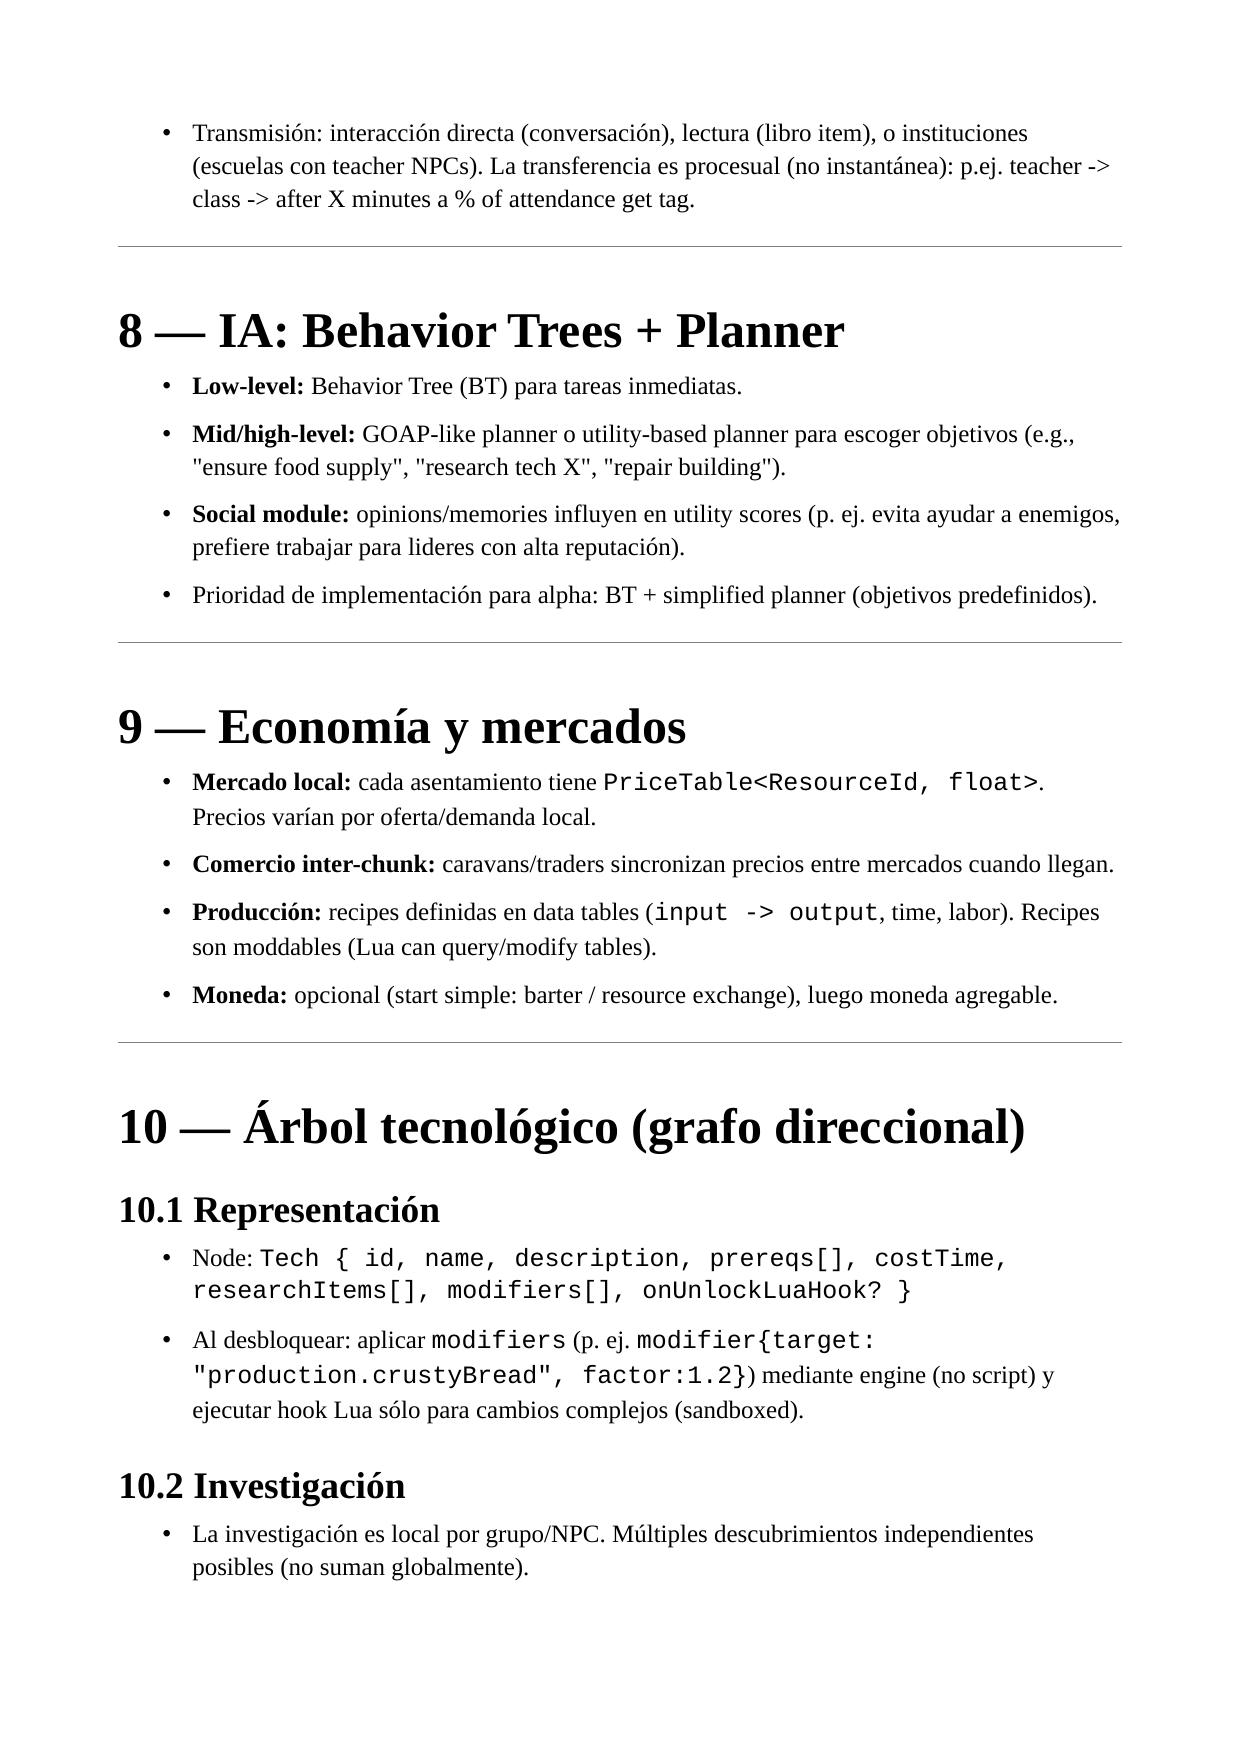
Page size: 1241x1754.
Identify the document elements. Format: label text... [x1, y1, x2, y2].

list Mercado local: cada asentamiento tiene PriceTable<ResourceId, float>. Precios varían por oferta/demanda local. [162, 767, 1122, 831]
subtitle 10.1 Representación [118, 1187, 1122, 1231]
subtitle 8 — IA: Behavior Trees + Planner [118, 301, 1122, 358]
list Transmisión: interacción directa (conversación), lectura (libro item), o instituciones (escuelas con teacher NPCs). La transferencia es procesual (no instantánea): p.ej. teacher -> class -> after X minutes a % of attendance get tag. [162, 118, 1122, 213]
list Moneda: opcional (start simple: barter / resource exchange), luego moneda agregable. [162, 980, 1122, 1008]
subtitle 10.2 Investigación [118, 1464, 1122, 1507]
list Mid/high-level: GOAP-like planner o utility-based planner para escoger objetivos (e.g., "ensure food supply", "research tech X", "repair building"). [162, 419, 1122, 480]
list Comercio inter-chunk: caravans/traders sincronizan precios entre mercados cuando llegan. [162, 849, 1122, 878]
list Node: Tech { id, name, description, prereqs[], costTime, researchItems[], modifiers[], onUnlockLuaHook? } [162, 1243, 1122, 1306]
list Prioridad de implementación para alpha: BT + simplified planner (objetivos predefinidos). [162, 580, 1122, 609]
list La investigación es local por grupo/NPC. Múltiples descubrimientos independientes posibles (no suman globalmente). [162, 1519, 1122, 1581]
subtitle 9 — Economía y mercados [118, 697, 1122, 754]
list Producción: recipes definidas en data tables (input -> output, time, labor). Recipes son moddables (Lua can query/modify tables). [162, 897, 1122, 961]
list Low-level: Behavior Tree (BT) para tareas inmediatas. [162, 371, 1122, 400]
list Social module: opinions/memories influyen en utility scores (p. ej. evita ayudar a enemigos, prefiere trabajar para lideres con alta reputación). [162, 499, 1122, 561]
list Al desbloquear: aplicar modifiers (p. ej. modifier{target: "production.crustyBread", factor:1.2}) mediante engine (no script) y ejecutar hook Lua sólo para cambios complejos (sandboxed). [162, 1325, 1122, 1424]
subtitle 10 — Árbol tecnológico (grafo direccional) [118, 1097, 1122, 1154]
